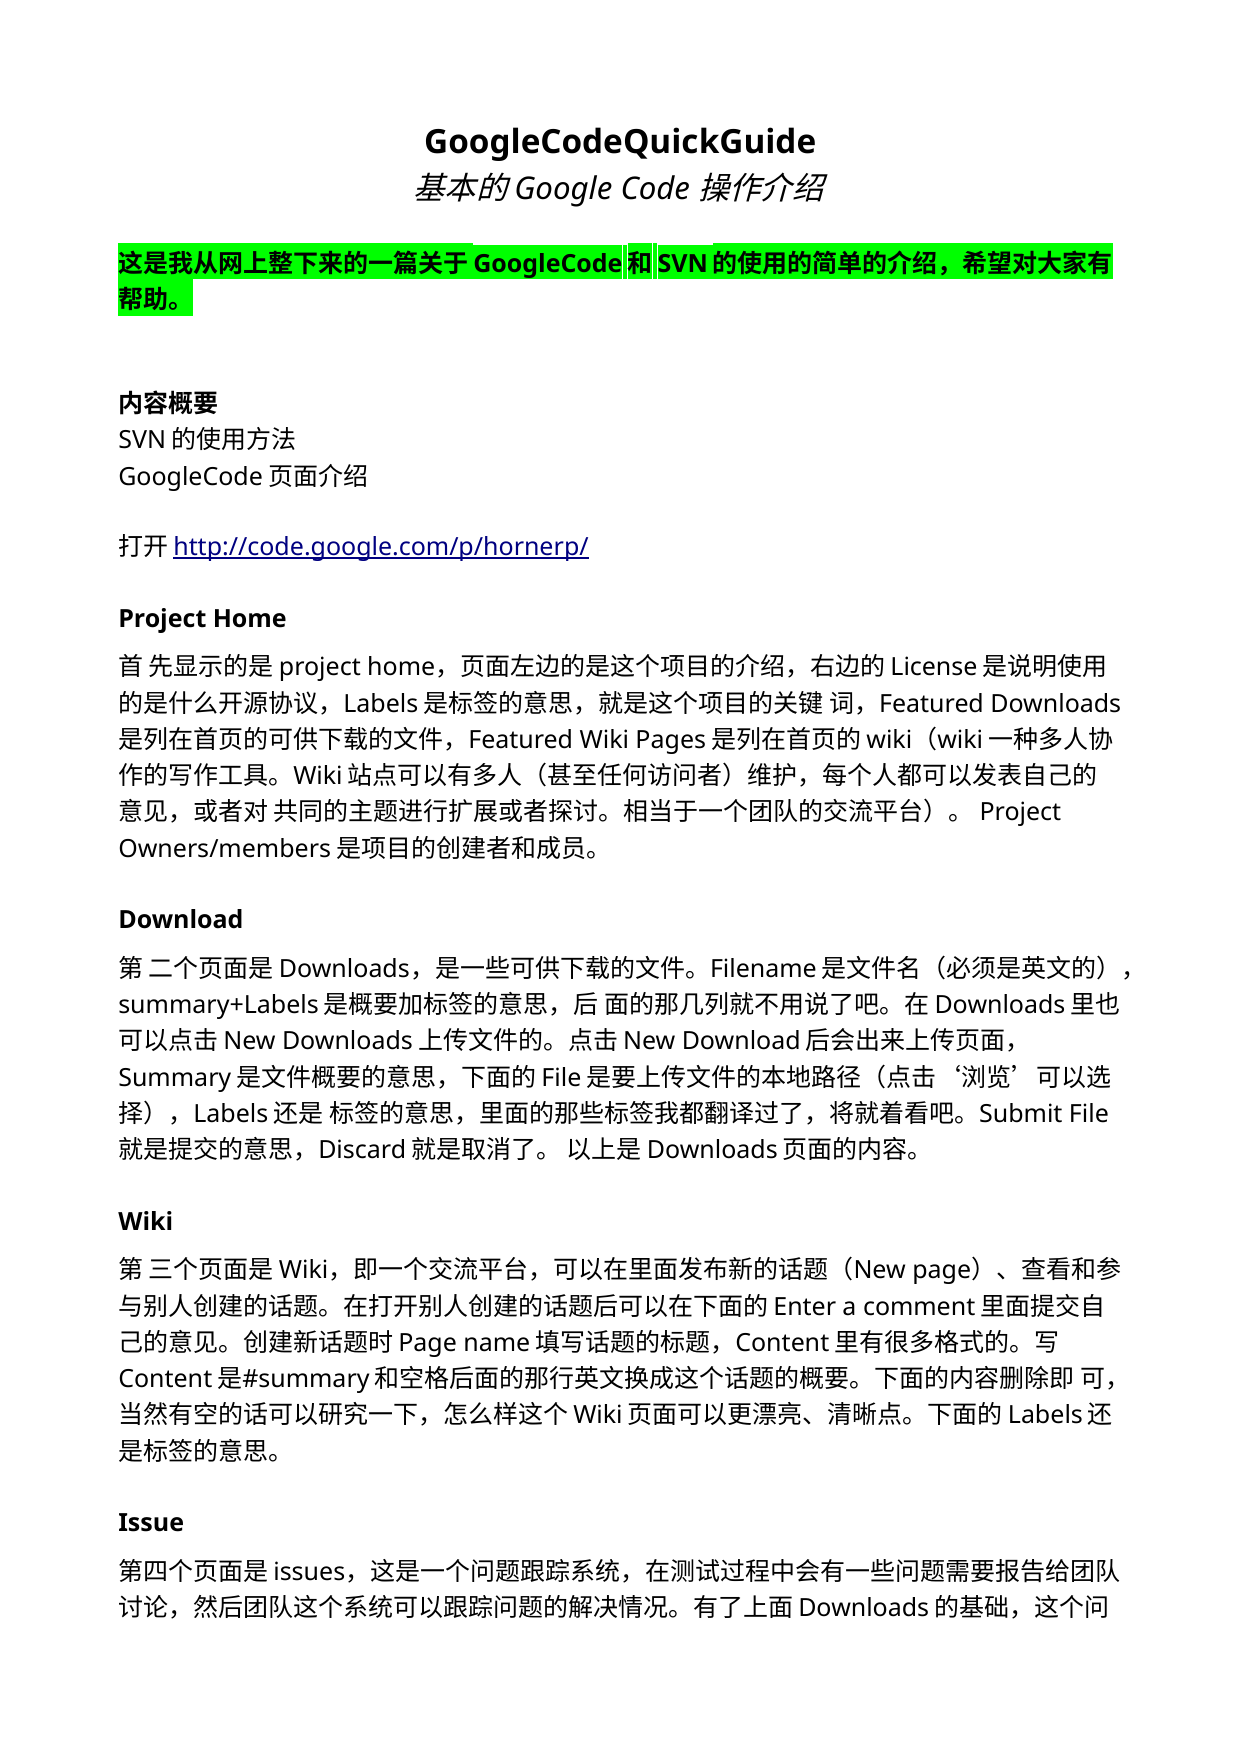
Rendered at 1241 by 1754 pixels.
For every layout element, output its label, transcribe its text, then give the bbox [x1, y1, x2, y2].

text GoogleCodeQuickGuide [118, 118, 1122, 163]
text 第 二个页面是Downloads，是一些可供下载的文件。Filename是文件名（必须是英文的），summary+Labels是概要加标签的意思，后 面的那几列就不用说了吧。在Downloads里也可以点击New Downloads上传文件的。点击New Download后会出来上传页面，Summary是文件概要的意思，下面的File是要上传文件的本地路径（点击‘浏览’可以选择），Labels还是 标签的意思，里面的那些标签我都翻译过了，将就着看吧。Submit File就是提交的意思，Discard就是取消了。 以上是Downloads页面的内容。 [118, 948, 1122, 1166]
text 第四个页面是issues，这是一个问题跟踪系统，在测试过程中会有一些问题需要报告给团队讨论，然后团队这个系统可以跟踪问题的解决情况。有了上面Downloads的基础，这个问 [118, 1551, 1122, 1624]
text 内容概要 SVN的使用方法 GoogleCode页面介绍 [118, 384, 1122, 492]
text 基本的 Google Code 操作介绍 [118, 163, 1122, 209]
text 首 先显示的是project home，页面左边的是这个项目的介绍，右边的License是说明使用的是什么开源协议，Labels是标签的意思，就是这个项目的关键 词，Featured Downloads是列在首页的可供下载的文件，Featured Wiki Pages是列在首页的wiki（wiki一种多人协作的写作工具。Wiki站点可以有多人（甚至任何访问者）维护，每个人都可以发表自己的意见，或者对 共同的主题进行扩展或者探讨。相当于一个团队的交流平台）。 Project Owners/members是项目的创建者和成员。 [118, 647, 1122, 864]
subtitle Wiki [118, 1203, 1122, 1237]
text 这是我从网上整下来的一篇关于GoogleCode和SVN的使用的简单的介绍，希望对大家有帮助。 [118, 243, 1122, 316]
text 打开http://code.google.com/p/hornerp/ [118, 526, 1122, 563]
text 第 三个页面是Wiki，即一个交流平台，可以在里面发布新的话题（New page）、查看和参与别人创建的话题。在打开别人创建的话题后可以在下面的Enter a comment里面提交自己的意见。创建新话题时Page name填写话题的标题，Content里有很多格式的。写Content是#summary和空格后面的那行英文换成这个话题的概要。下面的内容删除即 可，当然有空的话可以研究一下，怎么样这个Wiki页面可以更漂亮、清晰点。下面的Labels还是标签的意思。 [118, 1250, 1122, 1467]
subtitle Download [118, 902, 1122, 936]
subtitle Issue [118, 1505, 1122, 1539]
subtitle Project Home [118, 600, 1122, 634]
